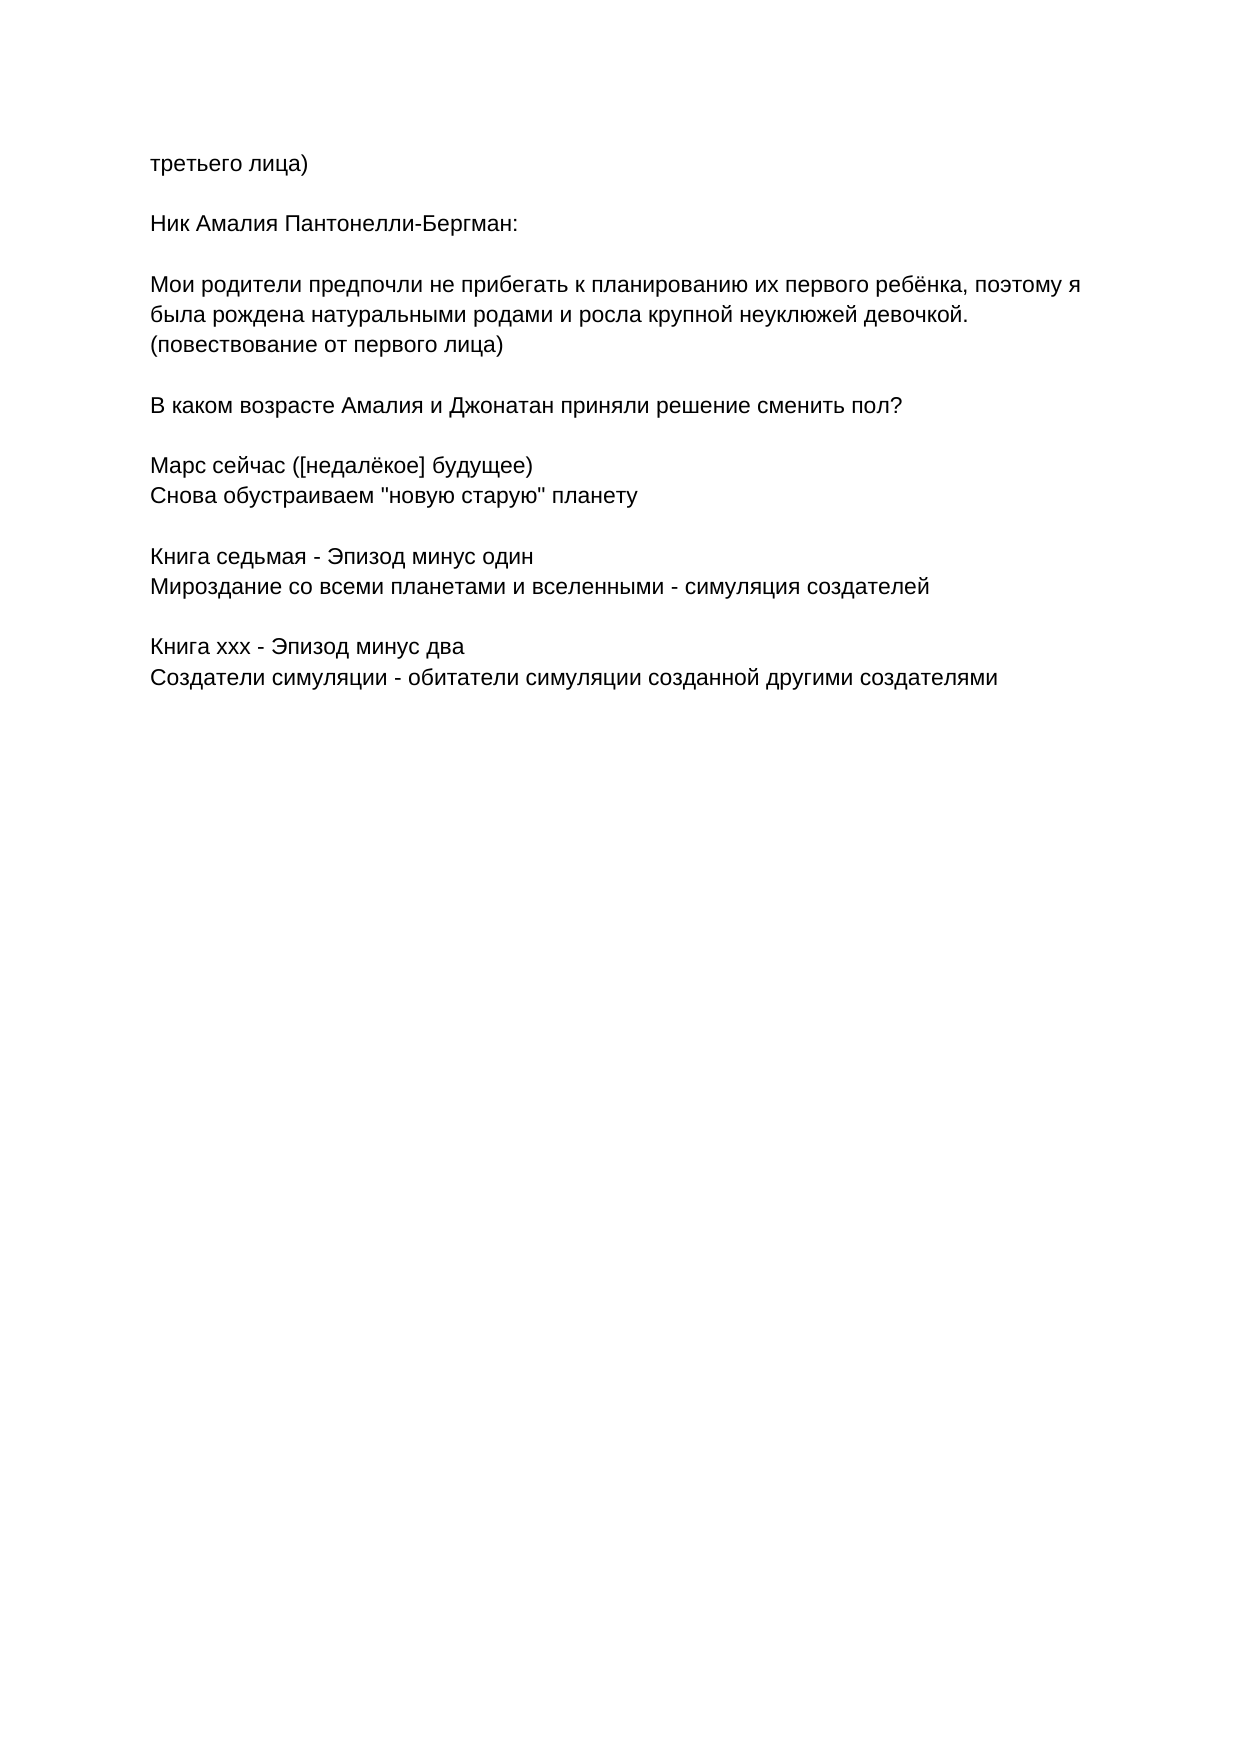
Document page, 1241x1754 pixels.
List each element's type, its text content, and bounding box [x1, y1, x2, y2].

text Ник Амалия Пантонелли-Бергман: [150, 210, 1090, 237]
text Книга седьмая - Эпизод минус один [150, 543, 1090, 569]
text Мироздание со всеми планетами и вселенными - симуляция создателей [150, 573, 1090, 599]
text Марс сейчас ([недалёкое] будущее) [150, 452, 1090, 478]
text Мои родители предпочли не прибегать к планированию их первого ребёнка, поэтому я была рождена натуральными родами и росла крупной неуклюжей девочкой. (повествование от первого лица) [150, 271, 1090, 358]
text Книга ххх - Эпизод минус два [150, 633, 1090, 660]
text Снова обустраиваем "новую старую" планету [150, 482, 1090, 509]
text Создатели симуляции - обитатели симуляции созданной другими создателями [150, 663, 1090, 690]
text третьего лица) [150, 150, 1090, 176]
text В каком возрасте Амалия и Джонатан приняли решение сменить пол? [150, 392, 1090, 418]
